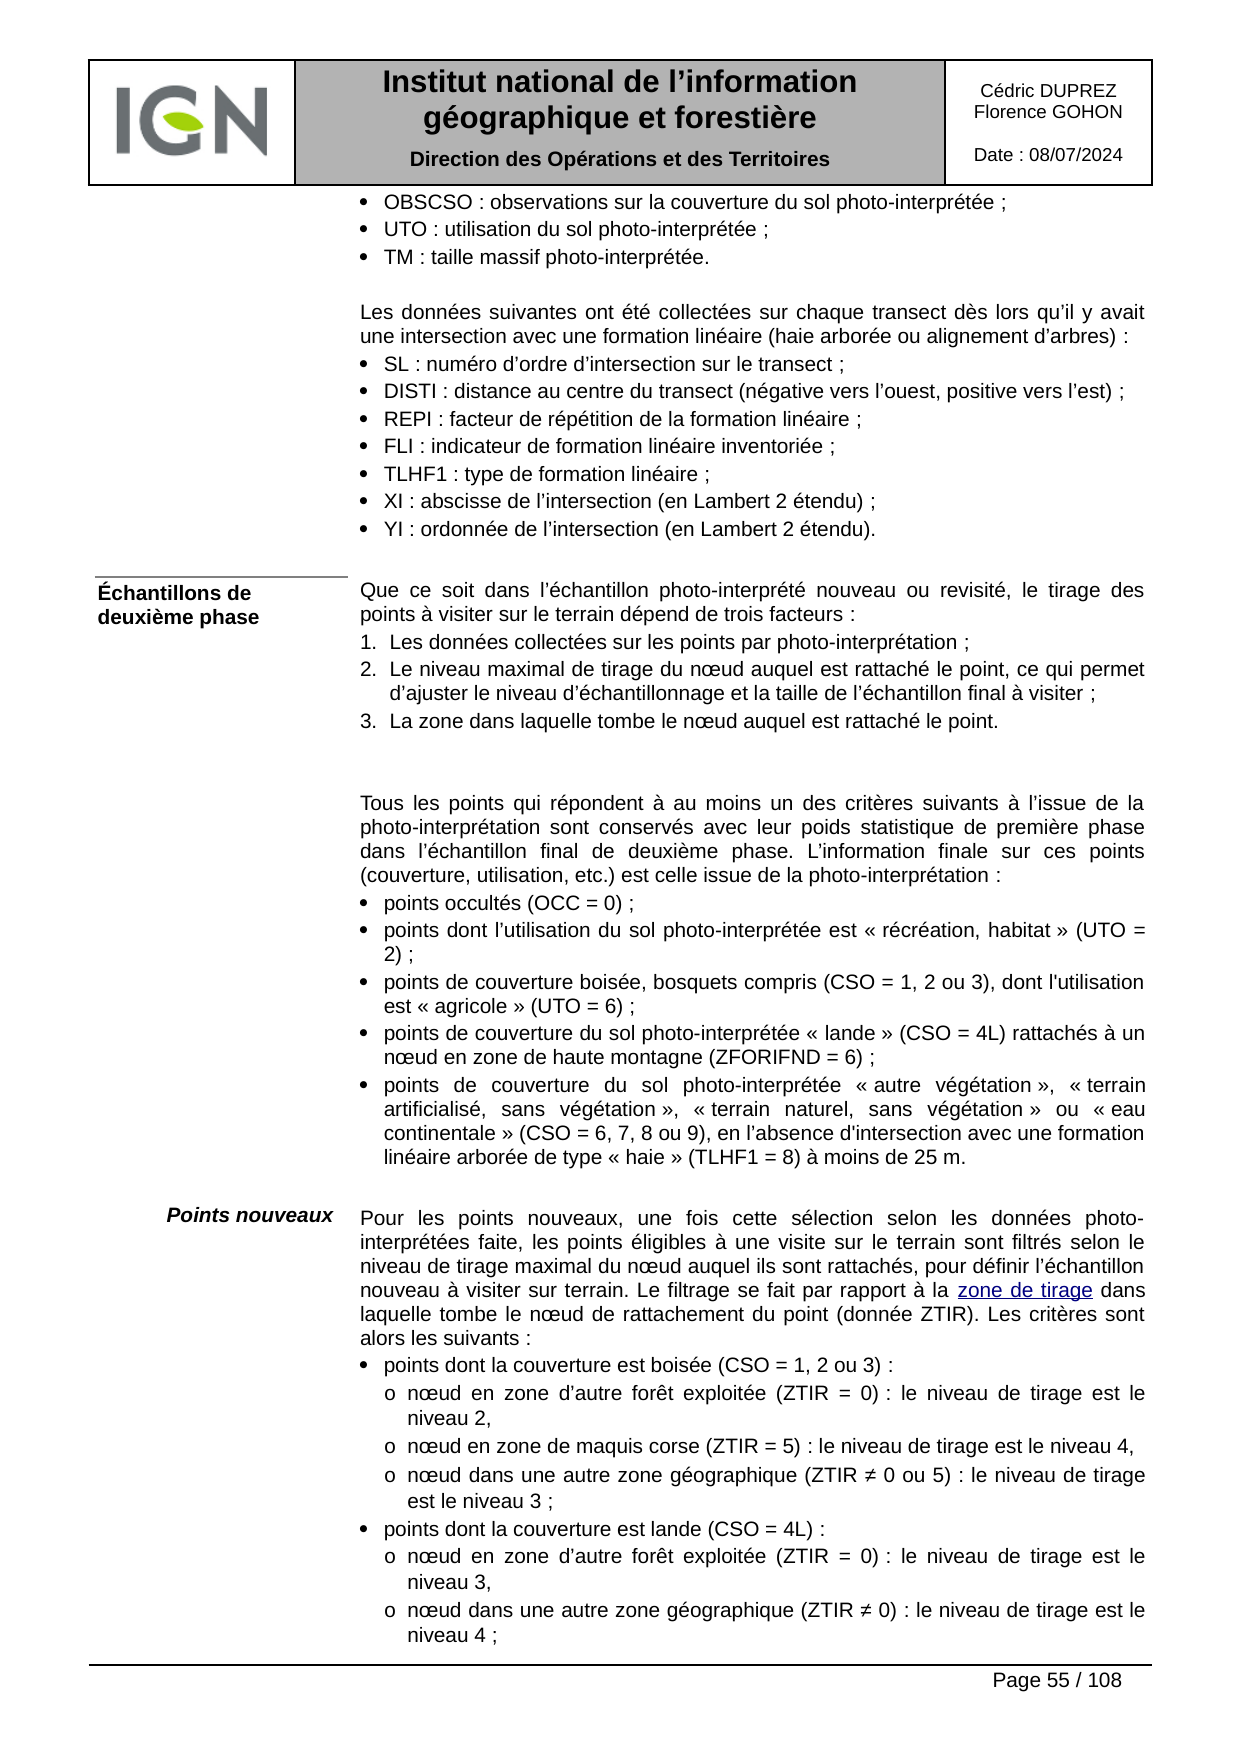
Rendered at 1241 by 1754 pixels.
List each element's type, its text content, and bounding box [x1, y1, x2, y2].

table_cell [89, 186, 354, 574]
table_cell Échantillons de deuxième phase [89, 575, 354, 1202]
picture [91, 62, 293, 180]
table_cell Les données suivantes ont été collectées sur chaque point lors de la photo-interprétation : AUTEURPI : code de l’agent ayant réalisé la photo-interprétation ; DATEPI : date de réalisation de la photo-interprétation ; OCC : indicateur d’occultation du point sur la photo aérienne ; CSO : couverture du sol photo-interprétée ; OBSCSO : observations sur la couverture du sol photo-interprétée ; UTO : utilisation du sol photo-interprétée ; TM : taille massif photo-interprétée. Les données suivantes ont été collectées sur chaque transect dès lors qu’il y avait une intersection avec une formation linéaire (haie arborée ou alignement d’arbres) : SL : numéro d’ordre d’intersection sur le transect ; DISTI : distance au centre du transect (négative vers l’ouest, positive vers l’est) ; REPI : facteur de répétition de la formation linéaire ; FLI : indicateur de formation linéaire inventoriée ; TLHF1 : type de formation linéaire ; XI : abscisse de l’intersection (en Lambert 2 étendu) ; YI : ordonnée de l’intersection (en Lambert 2 étendu). [354, 186, 1152, 574]
table_cell Que ce soit dans l’échantillon photo-interprété nouveau ou revisité, le tirage des points à visiter sur le terrain dépend de trois facteurs : Les données collectées sur les points par photo-interprétation ; Le niveau maximal de tirage du nœud auquel est rattaché le point, ce qui permet d’ajuster le niveau d’échantillonnage et la taille de l’échantillon final à visiter ; La zone dans laquelle tombe le nœud auquel est rattaché le point. Tous les points qui répondent à au moins un des critères suivants à l’issue de la photo-interprétation sont conservés avec leur poids statistique de première phase dans l’échantillon final de deuxième phase. L’information finale sur ces points (couverture, utilisation, etc.) est celle issue de la photo-interprétation : points occultés (OCC = 0) ; points dont l’utilisation du sol photo-interprétée est « récréation, habitat » (UTO = 2) ; points de couverture boisée, bosquets compris (CSO = 1, 2 ou 3), dont l'utilisation est « agricole » (UTO = 6) ; points de couverture du sol photo-interprétée « lande » (CSO = 4L) rattachés à un nœud en zone de haute montagne (ZFORIFND = 6) ; points de couverture du sol photo-interprétée « autre végétation », « terrain artificialisé, sans végétation », « terrain naturel, sans végétation » ou « eau continentale » (CSO = 6, 7, 8 ou 9), en l’absence d'intersection avec une formation linéaire arborée de type « haie » (TLHF1 = 8) à moins de 25 m. [354, 575, 1152, 1202]
table_cell Pour les points nouveaux, une fois cette sélection selon les données photo-interprétées faite, les points éligibles à une visite sur le terrain sont filtrés selon le niveau de tirage maximal du nœud auquel ils sont rattachés, pour définir l’échantillon nouveau à visiter sur terrain. Le filtrage se fait par rapport à la zone de tirage dans laquelle tombe le nœud de rattachement du point (donnée ZTIR). Les critères sont alors les suivants : points dont la couverture est boisée (CSO = 1, 2 ou 3) : nœud en zone d’autre forêt exploitée (ZTIR = 0) : le niveau de tirage est le niveau 2, nœud en zone de maquis corse (ZTIR = 5) : le niveau de tirage est le niveau 4, nœud dans une autre zone géographique (ZTIR ≠ 0 ou 5) : le niveau de tirage est le niveau 3 ; points dont la couverture est lande (CSO = 4L) : nœud en zone d’autre forêt exploitée (ZTIR = 0) : le niveau de tirage est le niveau 3, nœud dans une autre zone géographique (ZTIR ≠ 0) : le niveau de tirage est le niveau 4 ; points dont la couverture est peupleraie (CSO = 5) : le niveau de tirage est le niveau 2 ; points ayant une autre couverture (CSO = 6, 7, 8 ou 9), en présence d’une formation linéaire arborée de type « haie » intersectée à moins de 25 m du point : le niveau de tirage est le niveau 4. Cas des points supplémentaires en zone populicole : les points supplémentaires (POI$ = 2) rattachés à un nœud en zone populicole (ZPOP = 2) sont exclus de l'échantillon de deuxième phase s’ils n’ont pas une couverture photo-interprétée « peupleraie » (CSO = 5). Tous les points retenus pour une visite sur le terrain après application de ce filtre sur le niveau de tirage sont ajoutés à l’échantillon final de deuxième phase. Leur poids statistique est égal à 2 élevé à la puissance (niveau de tirage – 1) et divisé, le cas échéant, par le nombre de points observés à la photo-interprétation et rattachés au même nœud. [354, 1202, 1152, 1653]
table_cell Points nouveaux [89, 1202, 354, 1653]
